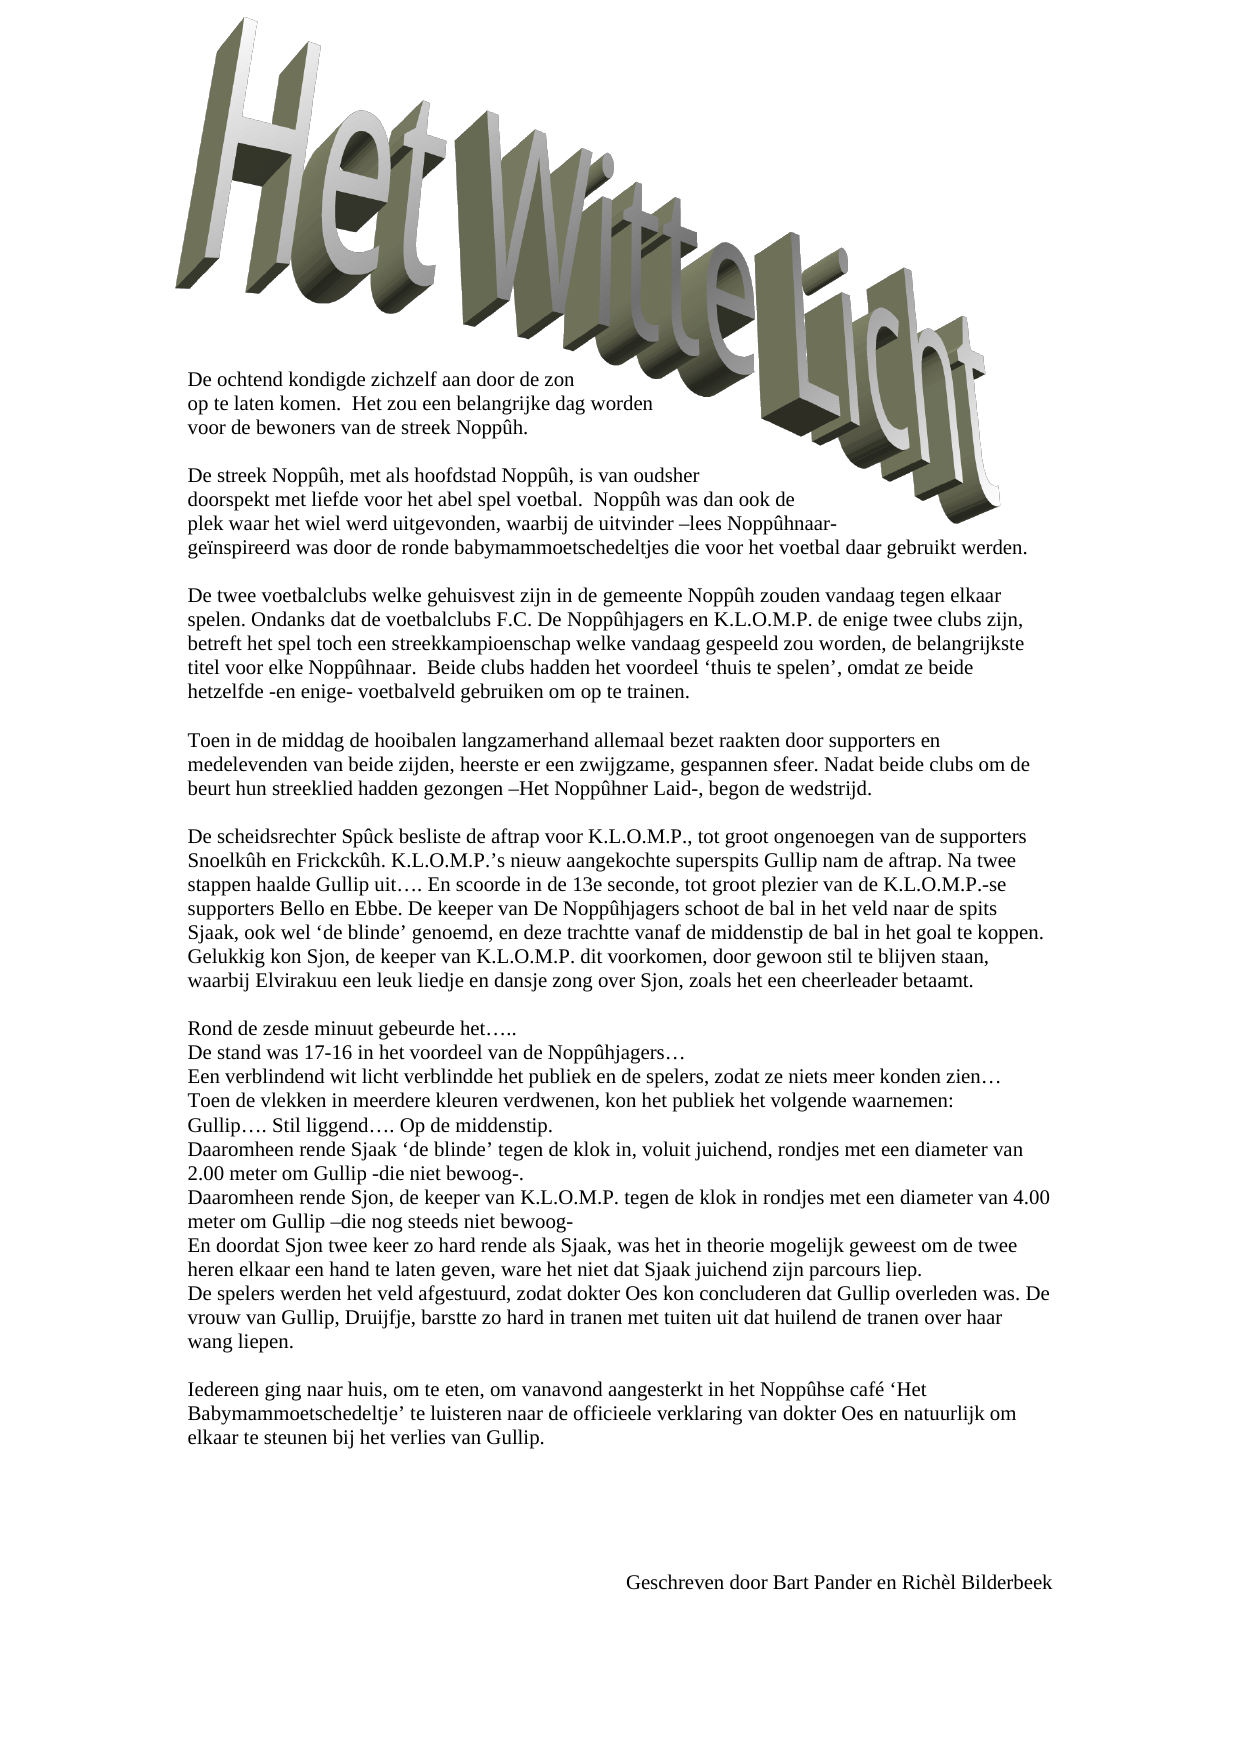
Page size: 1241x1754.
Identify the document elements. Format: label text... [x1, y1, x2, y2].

text De twee voetbalclubs welke gehuisvest zijn in de gemeente Noppûh zouden vandaag tegen elkaar spelen. Ondanks dat de voetbalclubs F.C. De Noppûhjagers en K.L.O.M.P. de enige twee clubs zijn, betreft het spel toch een streekkampioenschap welke vandaag gespeeld zou worden, de belangrijkste titel voor elke Noppûhnaar. Beide clubs hadden het voordeel ‘thuis te spelen’, omdat ze beide hetzelfde -en enige- voetbalveld gebruiken om op te trainen. [187, 583, 1053, 703]
text Daaromheen rende Sjon, de keeper van K.L.O.M.P. tegen de klok in rondjes met een diameter van 4.00 meter om Gullip –die nog steeds niet bewoog- [187, 1185, 1053, 1233]
text Toen de vlekken in meerdere kleuren verdwenen, kon het publiek het volgende waarnemen: [187, 1088, 1053, 1112]
text Toen in de middag de hooibalen langzamerhand allemaal bezet raakten door supporters en medelevenden van beide zijden, heerste er een zwijgzame, gespannen sfeer. Nadat beide clubs om de beurt hun streeklied hadden gezongen –Het Noppûhner Laid-, begon de wedstrijd. [187, 727, 1053, 800]
text De ochtend kondigde zichzelf aan door de zon [187, 367, 690, 391]
text voor de bewoners van de streek Noppûh. [187, 415, 811, 439]
text Rond de zesde minuut gebeurde het….. [187, 1016, 1053, 1040]
text [974, 367, 1053, 391]
text [990, 487, 1053, 511]
text En doordat Sjon twee keer zo hard rende als Sjaak, was het in theorie mogelijk geweest om de twee heren elkaar een hand te laten geven, ware het niet dat Sjaak juichend zijn parcours liep. [187, 1233, 1053, 1281]
text Gullip…. Stil liggend…. Op de middenstip. [187, 1112, 1053, 1137]
text doorspekt met liefde voor het abel spel voetbal. Noppûh was dan ook de [187, 487, 943, 511]
text De scheidsrechter Spûck besliste de aftrap voor K.L.O.M.P., tot groot ongenoegen van de supporters Snoelkûh en Frickckûh. K.L.O.M.P.’s nieuw aangekochte superspits Gullip nam de aftrap. Na twee stappen haalde Gullip uit…. En scoorde in de 13e seconde, tot groot plezier van de K.L.O.M.P.-se supporters Bello en Ebbe. De keeper van De Noppûhjagers schoot de bal in het veld naar de spits Sjaak, ook wel ‘de blinde’ genoemd, en deze trachtte vanaf de middenstip de bal in het goal te koppen. Gelukkig kon Sjon, de keeper van K.L.O.M.P. dit voorkomen, door gewoon stil te blijven staan, waarbij Elvirakuu een leuk liedje en dansje zong over Sjon, zoals het een cheerleader betaamt. [187, 824, 1053, 992]
text De spelers werden het veld afgestuurd, zodat dokter Oes kon concluderen dat Gullip overleden was. De vrouw van Gullip, Druijfje, barstte zo hard in tranen met tuiten uit dat huilend de tranen over haar wang liepen. [187, 1281, 1053, 1353]
text De streek Noppûh, met als hoofdstad Noppûh, is van oudsher [187, 463, 914, 487]
text op te laten komen. Het zou een belangrijke dag worden [187, 391, 761, 415]
text Een verblindend wit licht verblindde het publiek en de spelers, zodat ze niets meer konden zien… [187, 1064, 1053, 1088]
text De stand was 17-16 in het voordeel van de Noppûhjagers… [187, 1040, 1053, 1064]
text Daaromheen rende Sjaak ‘de blinde’ tegen de klok in, voluit juichend, rondjes met een diameter van 2.00 meter om Gullip -die niet bewoog-. [187, 1137, 1053, 1185]
text [984, 463, 1053, 487]
text Iedereen ging naar huis, om te eten, om vanavond aangesterkt in het Noppûhse café ‘Het Babymammoetschedeltje’ te luisteren naar de officieele verklaring van dokter Oes en natuurlijk om elkaar te steunen bij het verlies van Gullip. [187, 1377, 1053, 1449]
text Geschreven door Bart Pander en Richèl Bilderbeek [187, 1570, 1053, 1594]
text [975, 391, 1053, 415]
text plek waar het wiel werd uitgevonden, waarbij de uitvinder –lees Noppûhnaar- [187, 511, 1053, 535]
text [978, 415, 1053, 439]
text geïnspireerd was door de ronde babymammoetschedeltjes die voor het voetbal daar gebruikt werden. [187, 535, 1053, 559]
